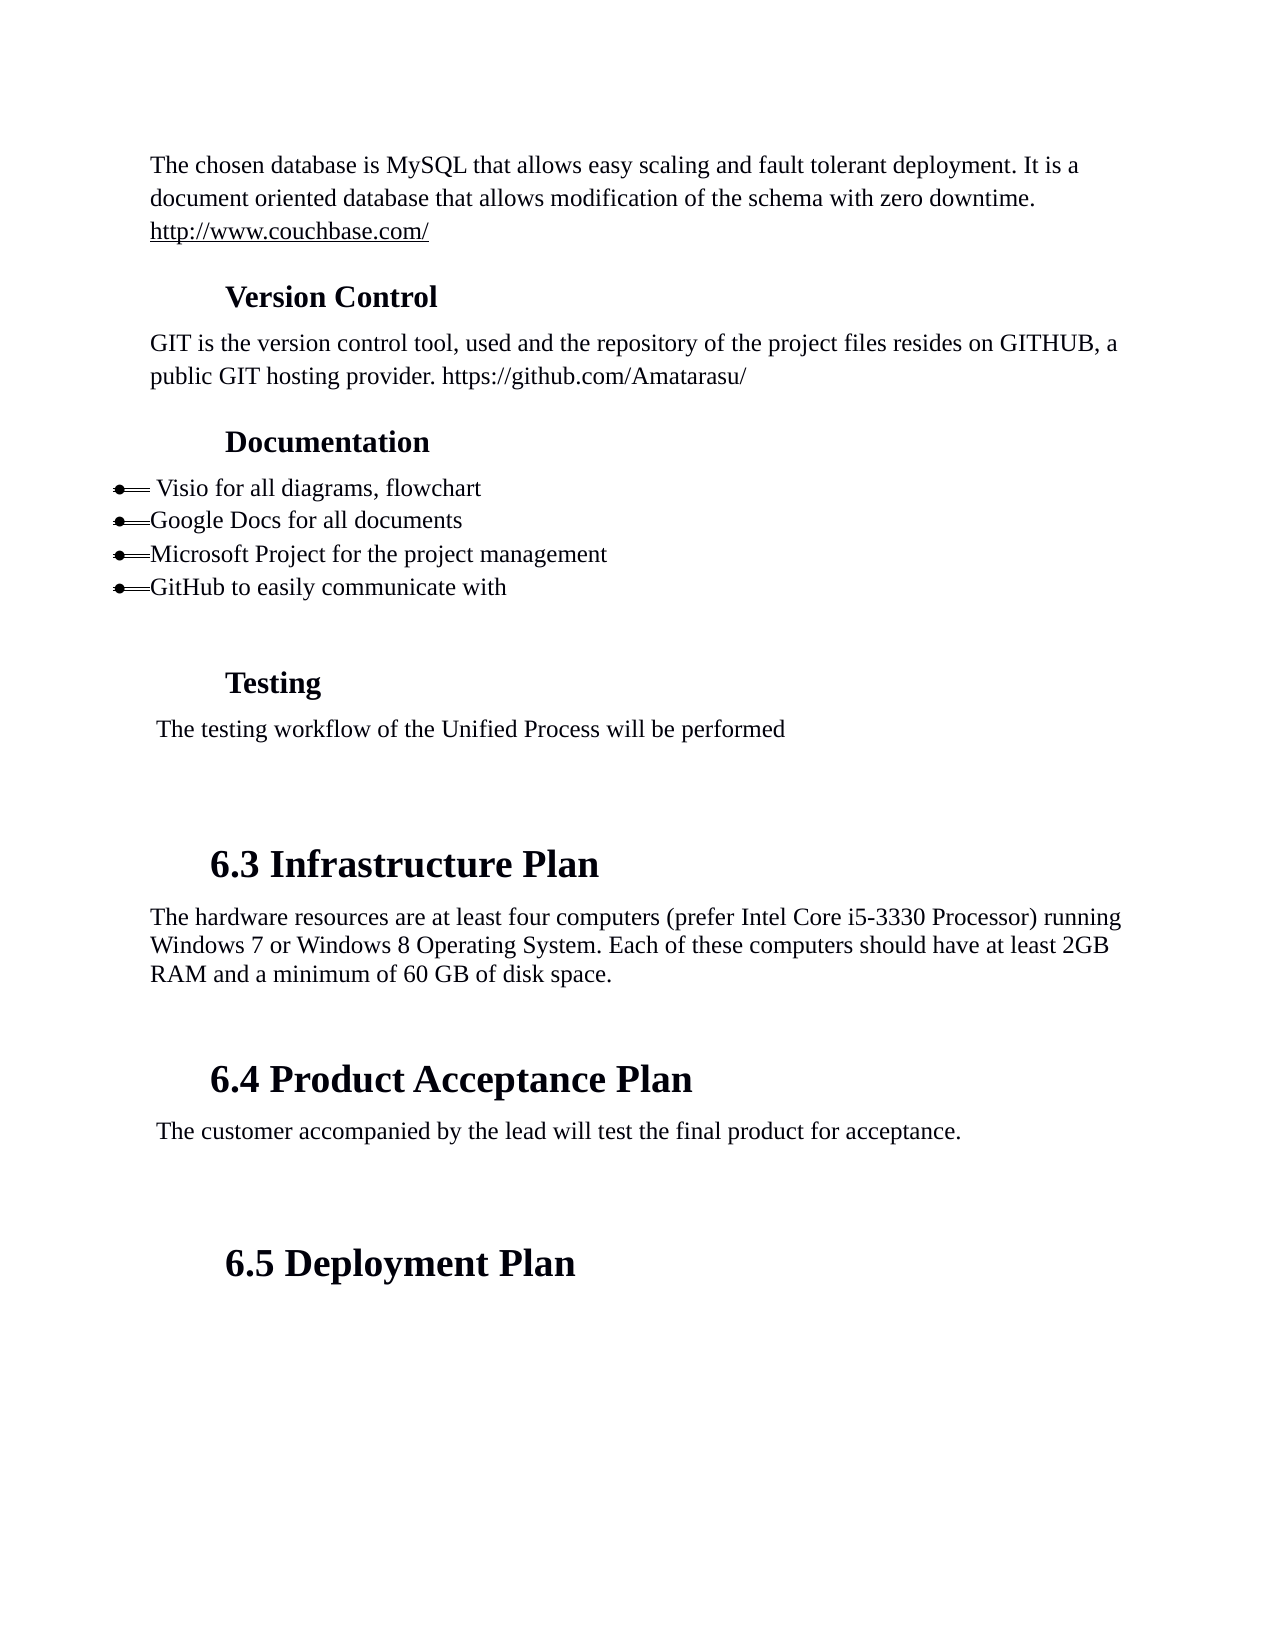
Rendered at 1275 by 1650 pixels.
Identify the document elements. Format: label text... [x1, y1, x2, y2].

subtitle 6.5 Deployment Plan [150, 1239, 1125, 1285]
subtitle 6.3 Infrastructure Plan [150, 841, 1125, 886]
subtitle Version Control [150, 278, 1125, 314]
list Google Docs for all documents [113, 506, 1125, 534]
list Microsoft Project for the project management [113, 539, 1125, 567]
text GIT is the version control tool, used and the repository of the project files resides on GITHUB, a public GIT hosting provider. https://github.com/Amatarasu/ [150, 328, 1125, 389]
subtitle 6.4 Product Acceptance Plan [150, 1056, 1125, 1101]
text The hardware resources are at least four computers (prefer Intel Core i5-3330 Processor) running Windows 7 or Windows 8 Operating System. Each of these computers should have at least 2GB RAM and a minimum of 60 GB of disk space. [150, 902, 1125, 988]
text http://www.couchbase.com/ [150, 216, 1125, 245]
list GitHub to easily communicate with [113, 572, 1125, 600]
subtitle Testing [150, 664, 1125, 700]
text The customer accompanied by the lead will test the final product for acceptance. [150, 1116, 1125, 1145]
list Visio for all diagrams, flowchart [113, 473, 1125, 501]
subtitle Documentation [150, 423, 1125, 459]
text The testing workflow of the Unified Process will be performed [150, 714, 1125, 742]
text The chosen database is MySQL that allows easy scaling and fault tolerant deployment. It is a document oriented database that allows modification of the schema with zero downtime. [150, 150, 1125, 212]
